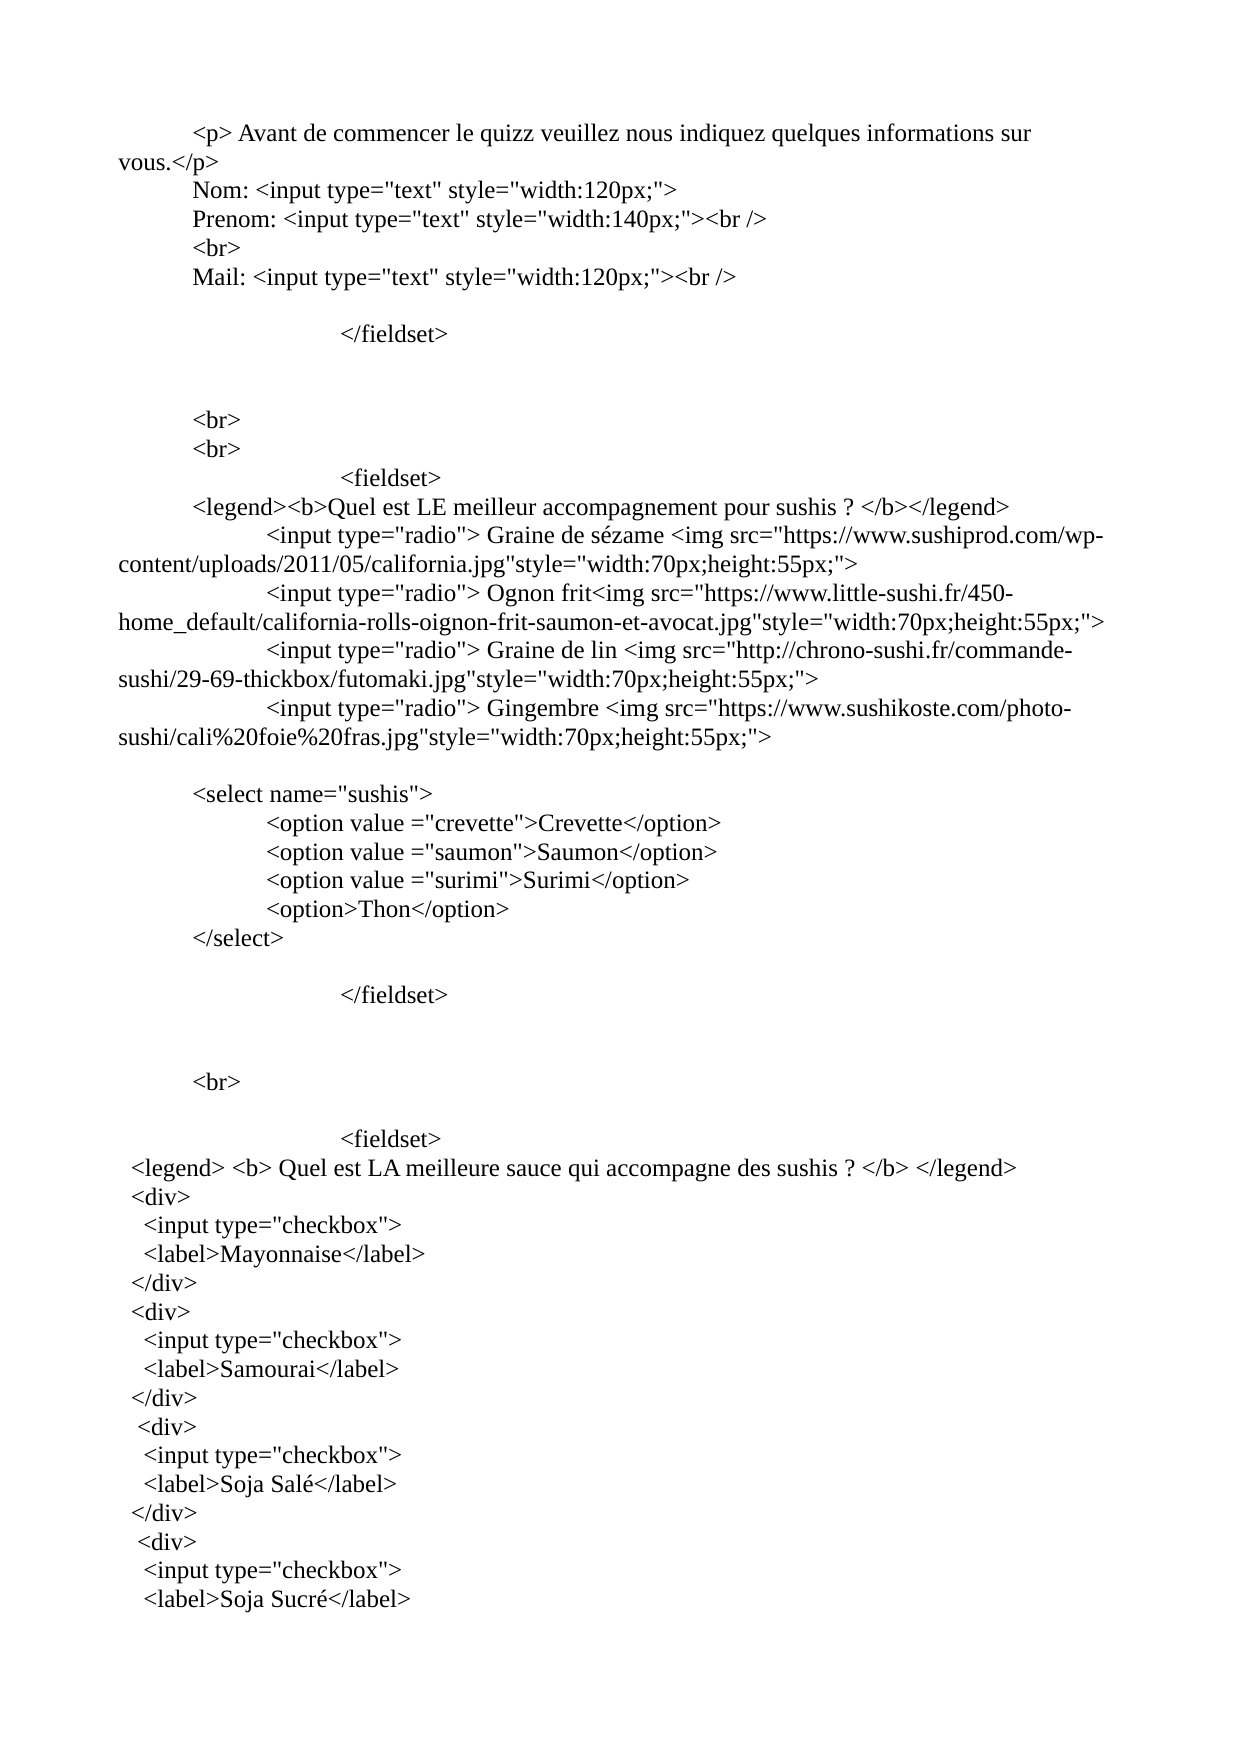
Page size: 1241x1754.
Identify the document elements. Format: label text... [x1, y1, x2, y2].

text </fieldset> [118, 981, 1122, 1009]
text <option value ="saumon">Saumon</option> [118, 837, 1122, 866]
text Prenom: <input type="text" style="width:140px;"><br /> [118, 204, 1122, 233]
text <input type="radio"> Graine de sézame <img src="https://www.sushiprod.com/wp-content/uploads/2011/05/california.jpg"style="width:70px;height:55px;"> [118, 521, 1122, 578]
text <label>Soja Sucré</label> [118, 1584, 1122, 1613]
text <div> [118, 1182, 1122, 1211]
text <input type="checkbox"> [118, 1556, 1122, 1584]
text <label>Soja Salé</label> [118, 1469, 1122, 1498]
text <legend><b>Quel est LE meilleur accompagnement pour sushis ? </b></legend> [118, 492, 1122, 521]
text <option>Thon</option> [118, 894, 1122, 923]
text <input type="radio"> Graine de lin <img src="http://chrono-sushi.fr/commande-sushi/29-69-thickbox/futomaki.jpg"style="width:70px;height:55px;"> [118, 636, 1122, 693]
text <br> [118, 434, 1122, 463]
text <br> [118, 233, 1122, 262]
text <br> [118, 406, 1122, 434]
text </select> [118, 923, 1122, 952]
text </div> [118, 1383, 1122, 1412]
text <input type="checkbox"> [118, 1326, 1122, 1354]
text <input type="checkbox"> [118, 1211, 1122, 1239]
text <div> [118, 1527, 1122, 1556]
text <input type="radio"> Gingembre <img src="https://www.sushikoste.com/photo-sushi/cali%20foie%20fras.jpg"style="width:70px;height:55px;"> [118, 693, 1122, 751]
text <p> Avant de commencer le quizz veuillez nous indiquez quelques informations sur vous.</p> [118, 118, 1122, 176]
text <input type="checkbox"> [118, 1441, 1122, 1469]
text </fieldset> [118, 319, 1122, 348]
text </div> [118, 1498, 1122, 1527]
text Nom: <input type="text" style="width:120px;"> [118, 176, 1122, 204]
text <div> [118, 1412, 1122, 1441]
text <legend> <b> Quel est LA meilleure sauce qui accompagne des sushis ? </b> </legend> [118, 1153, 1122, 1182]
text <option value ="crevette">Crevette</option> [118, 808, 1122, 837]
text <label>Samourai</label> [118, 1354, 1122, 1383]
text <div> [118, 1297, 1122, 1326]
text <option value ="surimi">Surimi</option> [118, 866, 1122, 894]
text <fieldset> [118, 1124, 1122, 1153]
text <select name="sushis"> [118, 779, 1122, 808]
text <input type="radio"> Ognon frit<img src="https://www.little-sushi.fr/450-home_default/california-rolls-oignon-frit-saumon-et-avocat.jpg"style="width:70px;height:55px;"> [118, 578, 1122, 636]
text <br> [118, 1067, 1122, 1096]
text <label>Mayonnaise</label> [118, 1239, 1122, 1268]
text Mail: <input type="text" style="width:120px;"><br /> [118, 262, 1122, 291]
text <fieldset> [118, 463, 1122, 492]
text </div> [118, 1268, 1122, 1297]
